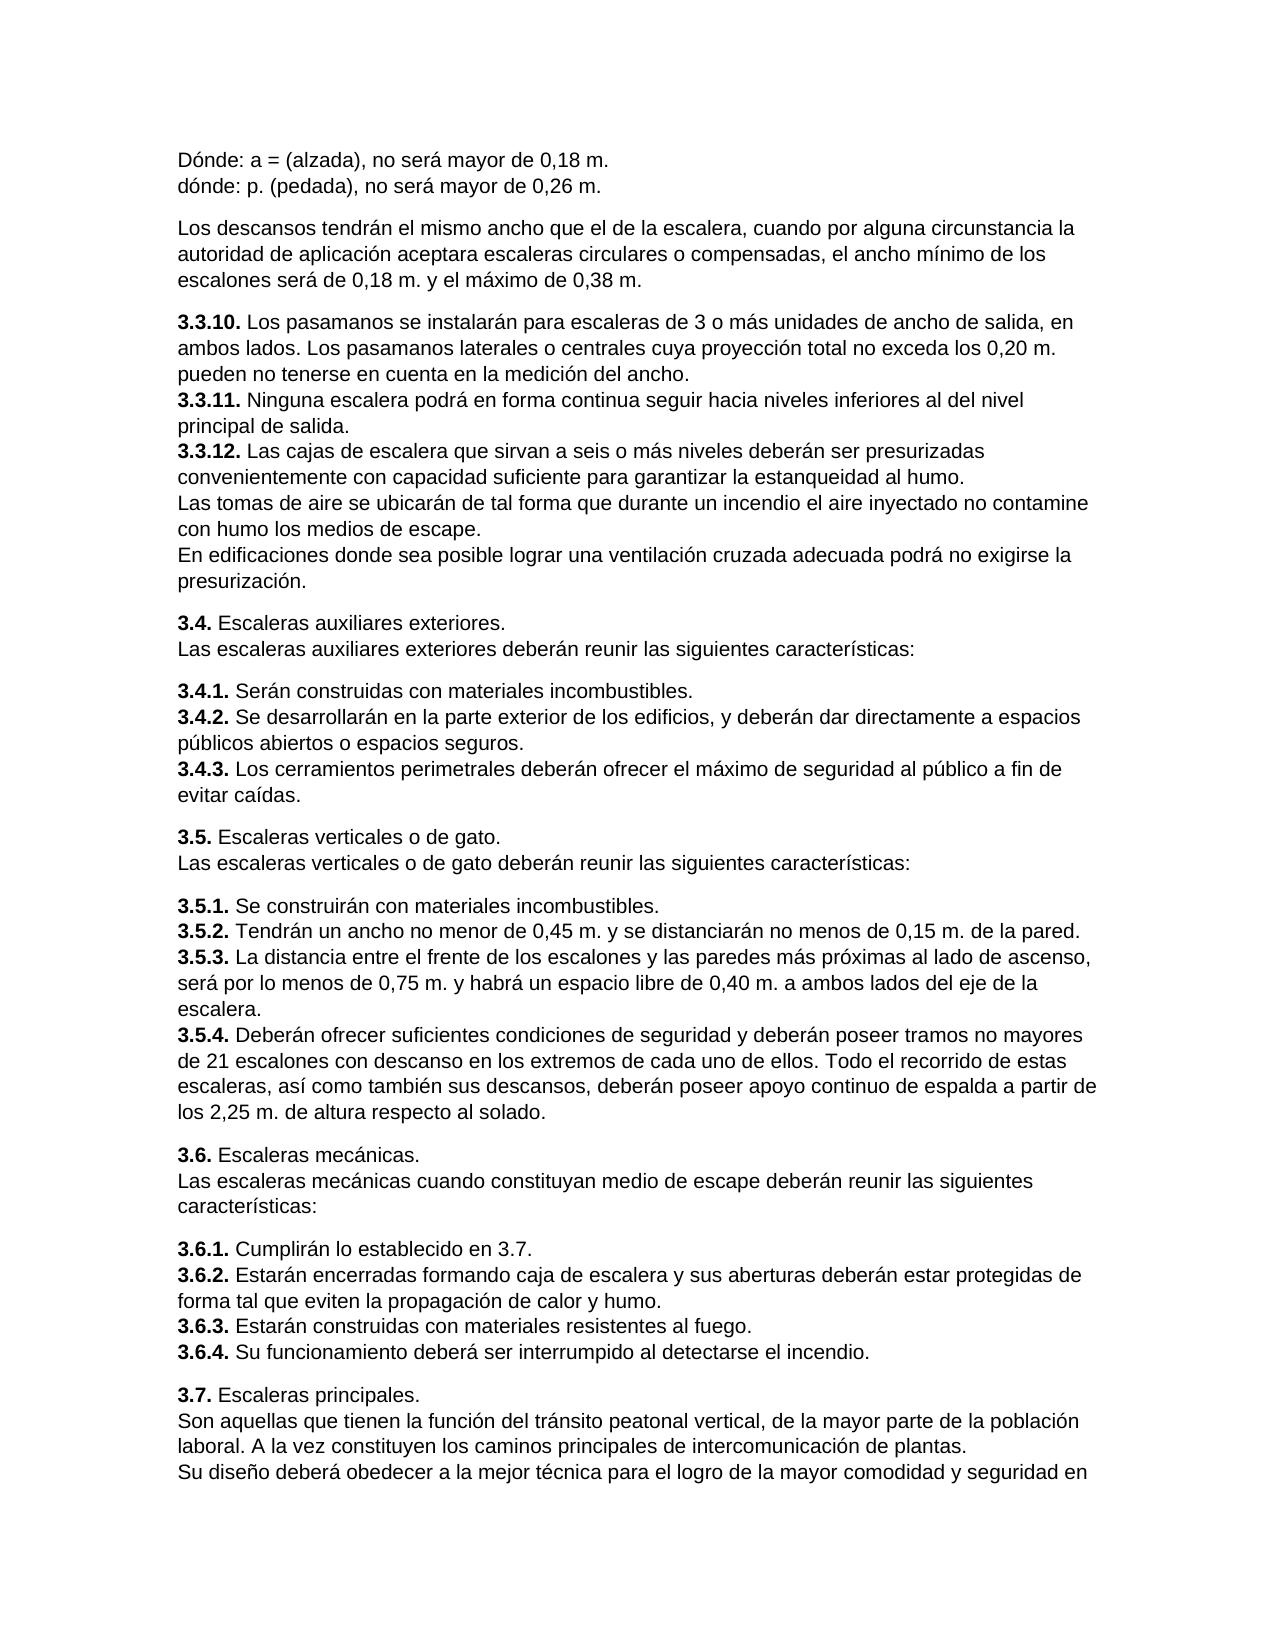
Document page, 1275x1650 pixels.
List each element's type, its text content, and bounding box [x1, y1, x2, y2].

text 3.7. Escaleras principales. Son aquellas que tienen la función del tránsito peatonal vertical, de la mayor parte de la población laboral. A la vez constituyen los caminos principales de intercomunicación de plantas. Su diseño deberá obedecer a la mejor técnica para el logro de la mayor comodidad y seguridad en [177, 1383, 1098, 1484]
text 3.5. Escaleras verticales o de gato. Las escaleras verticales o de gato deberán reunir las siguientes características: [177, 825, 1098, 875]
text Dónde: a = (alzada), no será mayor de 0,18 m. dónde: p. (pedada), no será mayor de 0,26 m. [177, 148, 1098, 197]
text Los descansos tendrán el mismo ancho que el de la escalera, cuando por alguna circunstancia la autoridad de aplicación aceptara escaleras circulares o compensadas, el ancho mínimo de los escalones será de 0,18 m. y el máximo de 0,38 m. [177, 216, 1098, 292]
text 3.4.1. Serán construidas con materiales incombustibles. 3.4.2. Se desarrollarán en la parte exterior de los edificios, y deberán dar directamente a espacios públicos abiertos o espacios seguros. 3.4.3. Los cerramientos perimetrales deberán ofrecer el máximo de seguridad al público a fin de evitar caídas. [177, 679, 1098, 807]
text 3.6. Escaleras mecánicas. Las escaleras mecánicas cuando constituyan medio de escape deberán reunir las siguientes características: [177, 1143, 1098, 1218]
text 3.4. Escaleras auxiliares exteriores. Las escaleras auxiliares exteriores deberán reunir las siguientes características: [177, 611, 1098, 661]
text 3.3.10. Los pasamanos se instalarán para escaleras de 3 o más unidades de ancho de salida, en ambos lados. Los pasamanos laterales o centrales cuya proyección total no exceda los 0,20 m. pueden no tenerse en cuenta en la medición del ancho. 3.3.11. Ninguna escalera podrá en forma continua seguir hacia niveles inferiores al del nivel principal de salida. 3.3.12. Las cajas de escalera que sirvan a seis o más niveles deberán ser presurizadas convenientemente con capacidad suficiente para garantizar la estanqueidad al humo. Las tomas de aire se ubicarán de tal forma que durante un incendio el aire inyectado no contamine con humo los medios de escape. En edificaciones donde sea posible lograr una ventilación cruzada adecuada podrá no exigirse la presurización. [177, 310, 1098, 592]
text 3.5.1. Se construirán con materiales incombustibles. 3.5.2. Tendrán un ancho no menor de 0,45 m. y se distanciarán no menos de 0,15 m. de la pared. 3.5.3. La distancia entre el frente de los escalones y las paredes más próximas al lado de ascenso, será por lo menos de 0,75 m. y habrá un espacio libre de 0,40 m. a ambos lados del eje de la escalera. 3.5.4. Deberán ofrecer suficientes condiciones de seguridad y deberán poseer tramos no mayores de 21 escalones con descanso en los extremos de cada uno de ellos. Todo el recorrido de estas escaleras, así como también sus descansos, deberán poseer apoyo continuo de espalda a partir de los 2,25 m. de altura respecto al solado. [177, 893, 1098, 1124]
text 3.6.1. Cumplirán lo establecido en 3.7. 3.6.2. Estarán encerradas formando caja de escalera y sus aberturas deberán estar protegidas de forma tal que eviten la propagación de calor y humo. 3.6.3. Estarán construidas con materiales resistentes al fuego. 3.6.4. Su funcionamiento deberá ser interrumpido al detectarse el incendio. [177, 1237, 1098, 1364]
